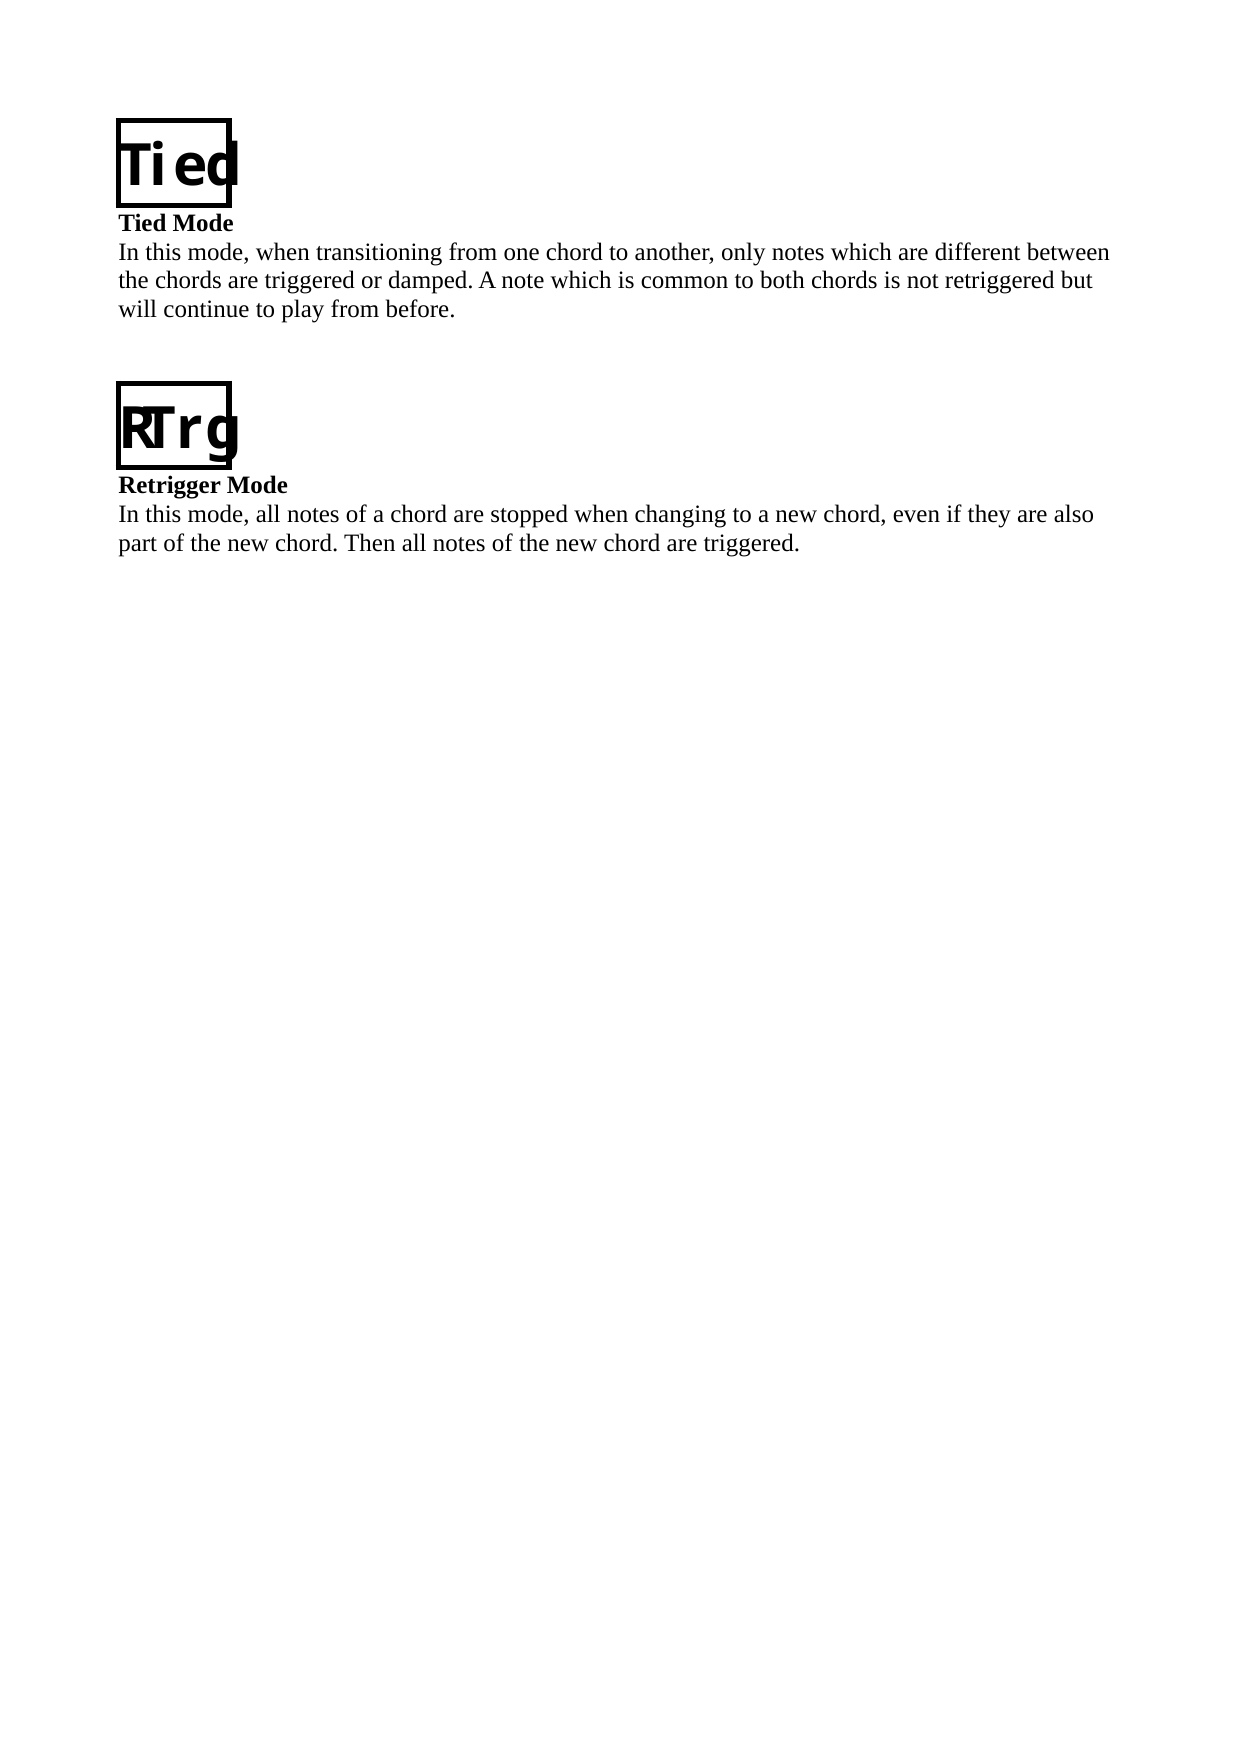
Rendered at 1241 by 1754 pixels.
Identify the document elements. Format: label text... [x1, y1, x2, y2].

table_header R [132, 414, 142, 425]
table_header T [121, 151, 142, 203]
table_header T [142, 386, 173, 407]
text In this mode, when transitioning from one chord to another, only notes which are different between the chords are triggered or damped. A note which is common to both chords is not retriggered but will continue to play from before. [118, 237, 1122, 323]
table_header g [216, 423, 226, 442]
table_header T [121, 123, 142, 143]
table_header R [121, 386, 142, 465]
table_header i [142, 123, 173, 203]
text In this mode, all notes of a chord are stopped when changing to a new chord, even if they are also part of the new chord. Then all notes of the new chord are triggered. [118, 499, 1122, 557]
table_header e [185, 159, 197, 165]
table_header e [174, 123, 205, 203]
table_header r [174, 386, 205, 465]
table_header T [142, 414, 173, 465]
table_header T [145, 414, 154, 444]
table_header d [205, 123, 226, 203]
text Retrigger Mode [118, 470, 1122, 499]
text Tied Mode [118, 208, 1122, 237]
table_header g [205, 386, 226, 465]
